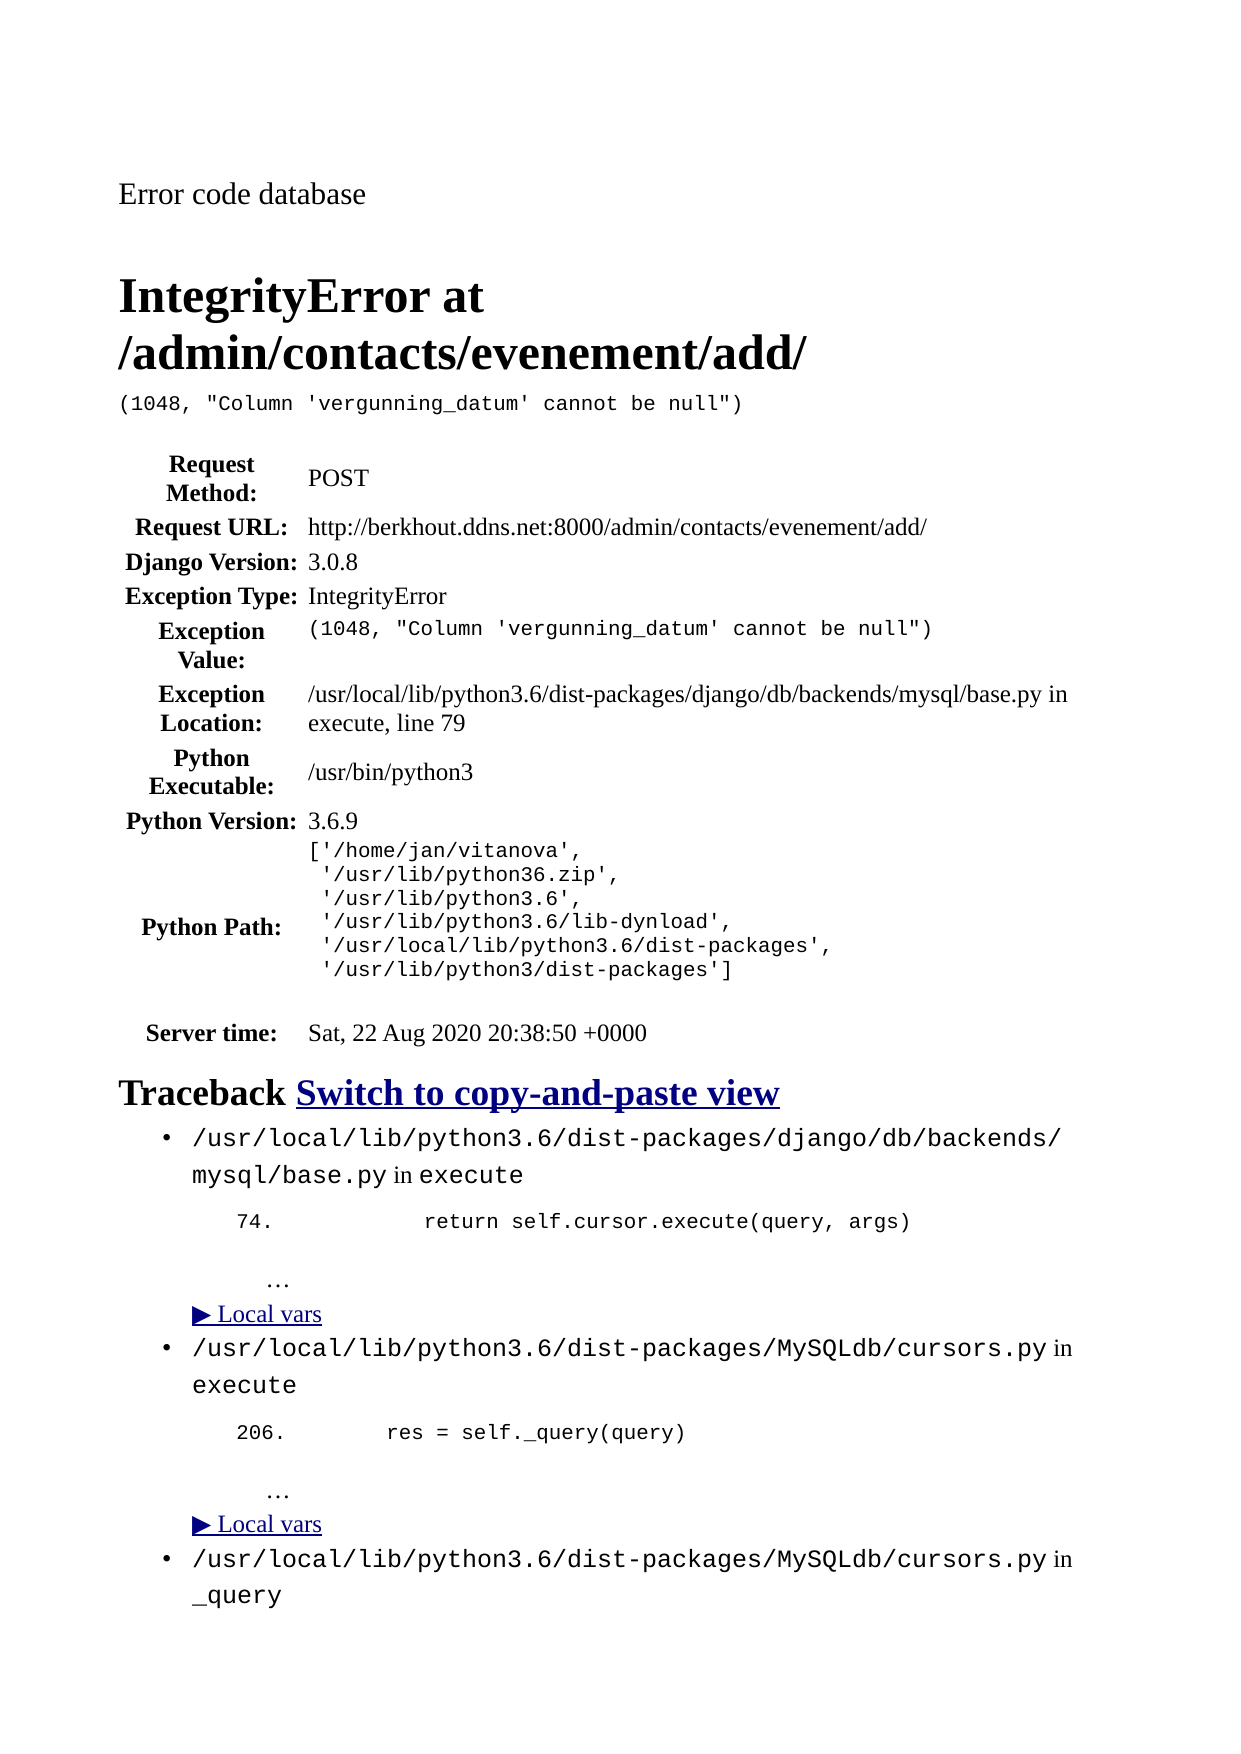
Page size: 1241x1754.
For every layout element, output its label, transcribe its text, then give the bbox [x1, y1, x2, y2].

table_cell IntegrityError [305, 579, 1122, 613]
table_cell Python Path: [118, 838, 305, 1015]
list ▶ Local vars [162, 1509, 1122, 1538]
list /usr/local/lib/python3.6/dist-packages/MySQLdb/cursors.py in _query [162, 1544, 1122, 1611]
table_cell Python Executable: [118, 740, 305, 803]
text (1048, "Column 'vergunning_datum' cannot be null") [118, 393, 1122, 416]
table_cell Exception Type: [118, 579, 305, 613]
table_cell Request URL: [118, 509, 305, 544]
table_header POST [305, 446, 1122, 509]
table_cell Sat, 22 Aug 2020 20:38:50 +0000 [305, 1015, 1122, 1049]
list /usr/local/lib/python3.6/dist-packages/django/db/backends/mysql/base.py in execute [162, 1126, 1122, 1191]
table_cell /usr/local/lib/python3.6/dist-packages/django/db/backends/mysql/base.py in execute, line 79 [305, 676, 1122, 740]
subtitle Traceback Switch to copy-and-paste view [118, 1070, 1122, 1113]
list return self.cursor.execute(query, args) [236, 1211, 1122, 1235]
table_cell 3.0.8 [305, 544, 1122, 578]
list … [236, 1475, 1122, 1503]
table_cell 3.6.9 [305, 803, 1122, 838]
table_cell http://berkhout.ddns.net:8000/admin/contacts/evenement/add/ [305, 509, 1122, 544]
list ▶ Local vars [162, 1299, 1122, 1328]
table_cell (1048, "Column 'vergunning_datum' cannot be null") [305, 613, 1122, 676]
table_cell Exception Value: [118, 613, 305, 676]
list /usr/local/lib/python3.6/dist-packages/MySQLdb/cursors.py in execute [162, 1333, 1122, 1401]
table_cell Server time: [118, 1015, 305, 1049]
table_cell Exception Location: [118, 676, 305, 740]
list res = self._query(query) [236, 1422, 1122, 1445]
text Error code database [118, 176, 1122, 212]
table_cell /usr/bin/python3 [305, 740, 1122, 803]
list … [236, 1264, 1122, 1293]
table_cell Python Version: [118, 803, 305, 838]
subtitle IntegrityError at /admin/contacts/evenement/add/ [118, 265, 1122, 380]
table_header Request Method: [118, 446, 305, 509]
table_cell ['/home/jan/vitanova', '/usr/lib/python36.zip', '/usr/lib/python3.6', '/usr/lib/python3.6/lib-dynload', '/usr/local/lib/python3.6/dist-packages', '/usr/lib/python3/dist-packages'] [305, 838, 1122, 1015]
table_cell Django Version: [118, 544, 305, 578]
